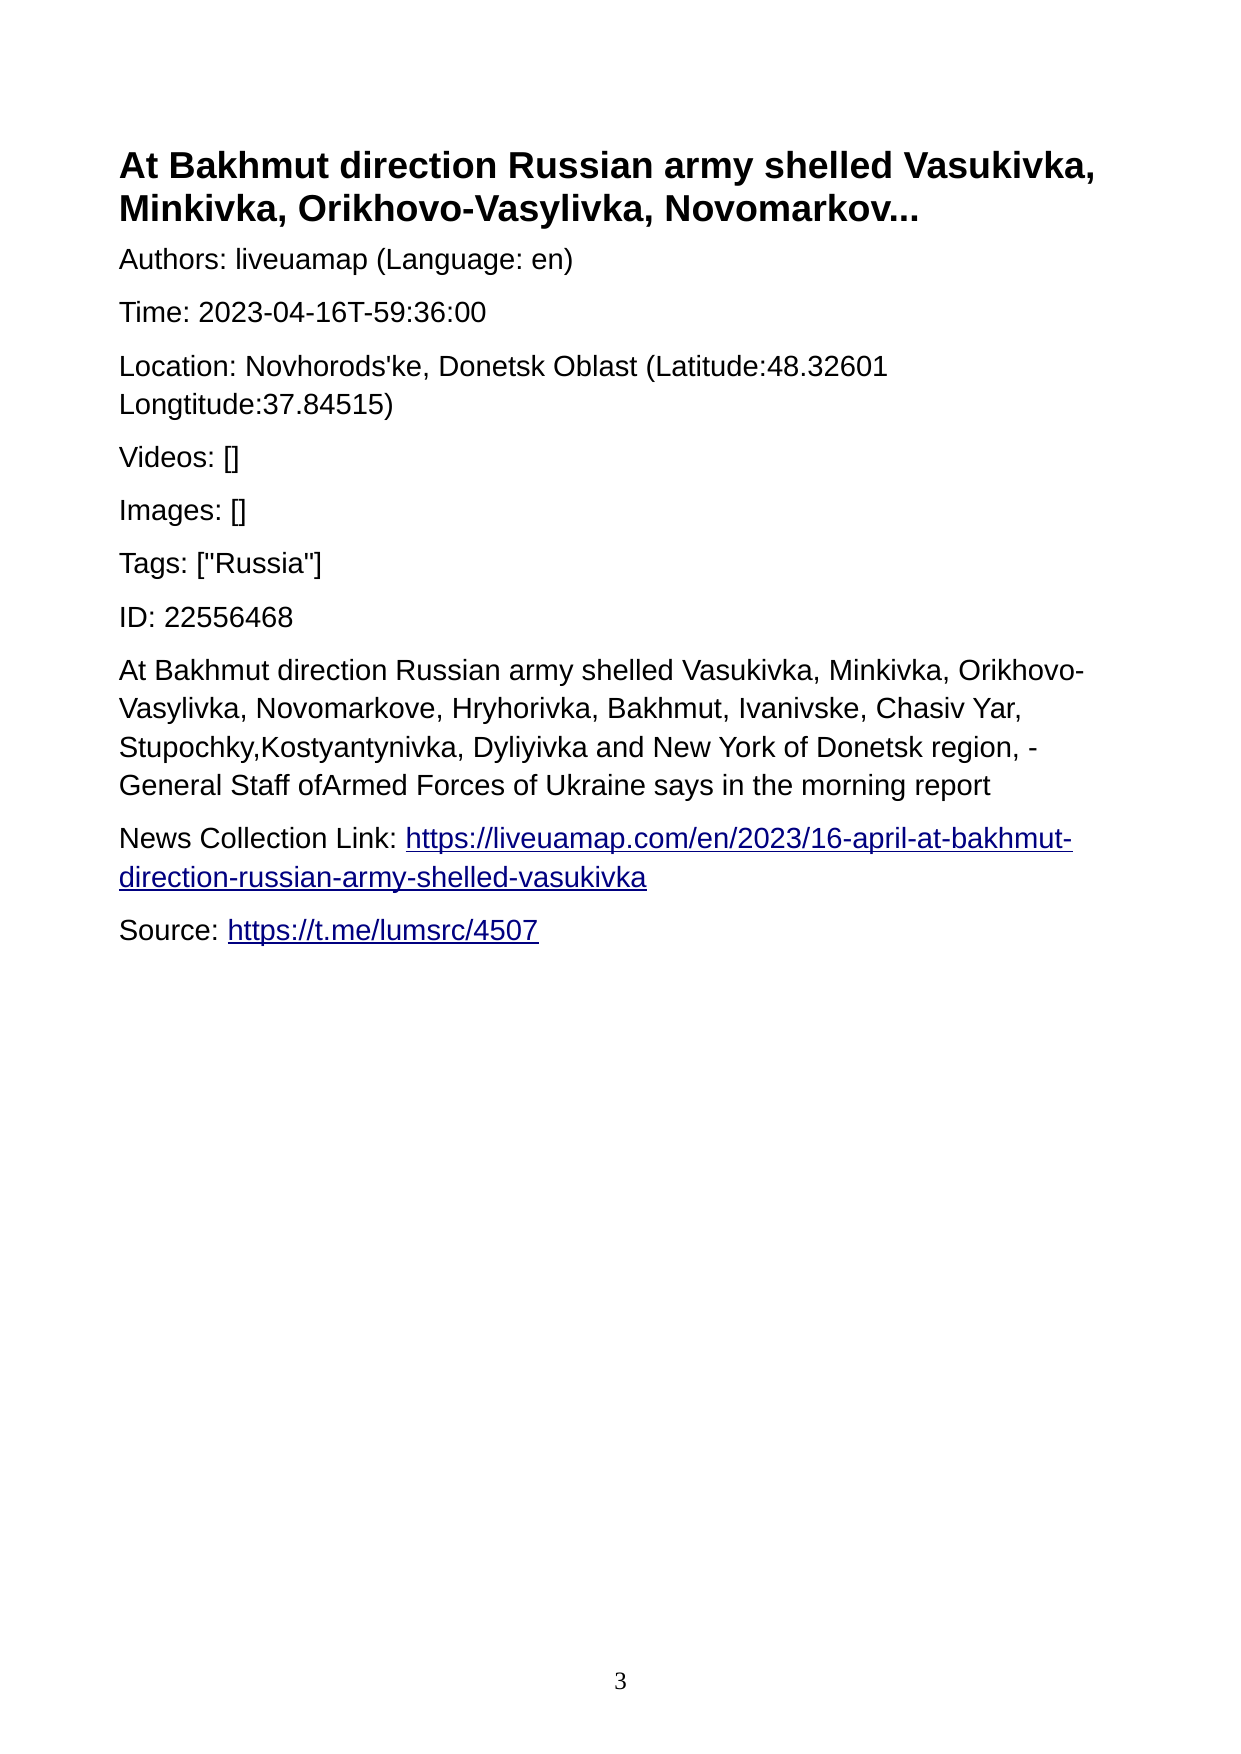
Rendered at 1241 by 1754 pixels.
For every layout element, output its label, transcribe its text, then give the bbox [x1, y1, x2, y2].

text News Collection Link: https://liveuamap.com/en/2023/16-april-at-bakhmut-direction-russian-army-shelled-vasukivka [118, 821, 1122, 893]
text Location: Novhorods'ke, Donetsk Oblast (Latitude:48.32601 Longtitude:37.84515) [118, 348, 1122, 421]
text Tags: ["Russia"] [118, 546, 1122, 580]
text Images: [] [118, 493, 1122, 527]
text Source: https://t.me/lumsrc/4507 [118, 913, 1122, 947]
text At Bakhmut direction Russian army shelled Vasukivka, Minkivka, Orikhovo-Vasylivka, Novomarkove, Hryhorivka, Bakhmut, Ivanivske, Chasiv Yar, Stupochky,Kostyantynivka, Dyliyivka and New York of Donetsk region, - General Staff ofArmed Forces of Ukraine says in the morning report [118, 653, 1122, 802]
text Videos: [] [118, 440, 1122, 474]
text Time: 2023-04-16T-59:36:00 [118, 295, 1122, 329]
text ID: 22556468 [118, 599, 1122, 633]
subtitle At Bakhmut direction Russian army shelled Vasukivka, Minkivka, Orikhovo-Vasylivka, Novomarkov... [118, 143, 1122, 230]
text Authors: liveuamap (Language: en) [118, 242, 1122, 276]
